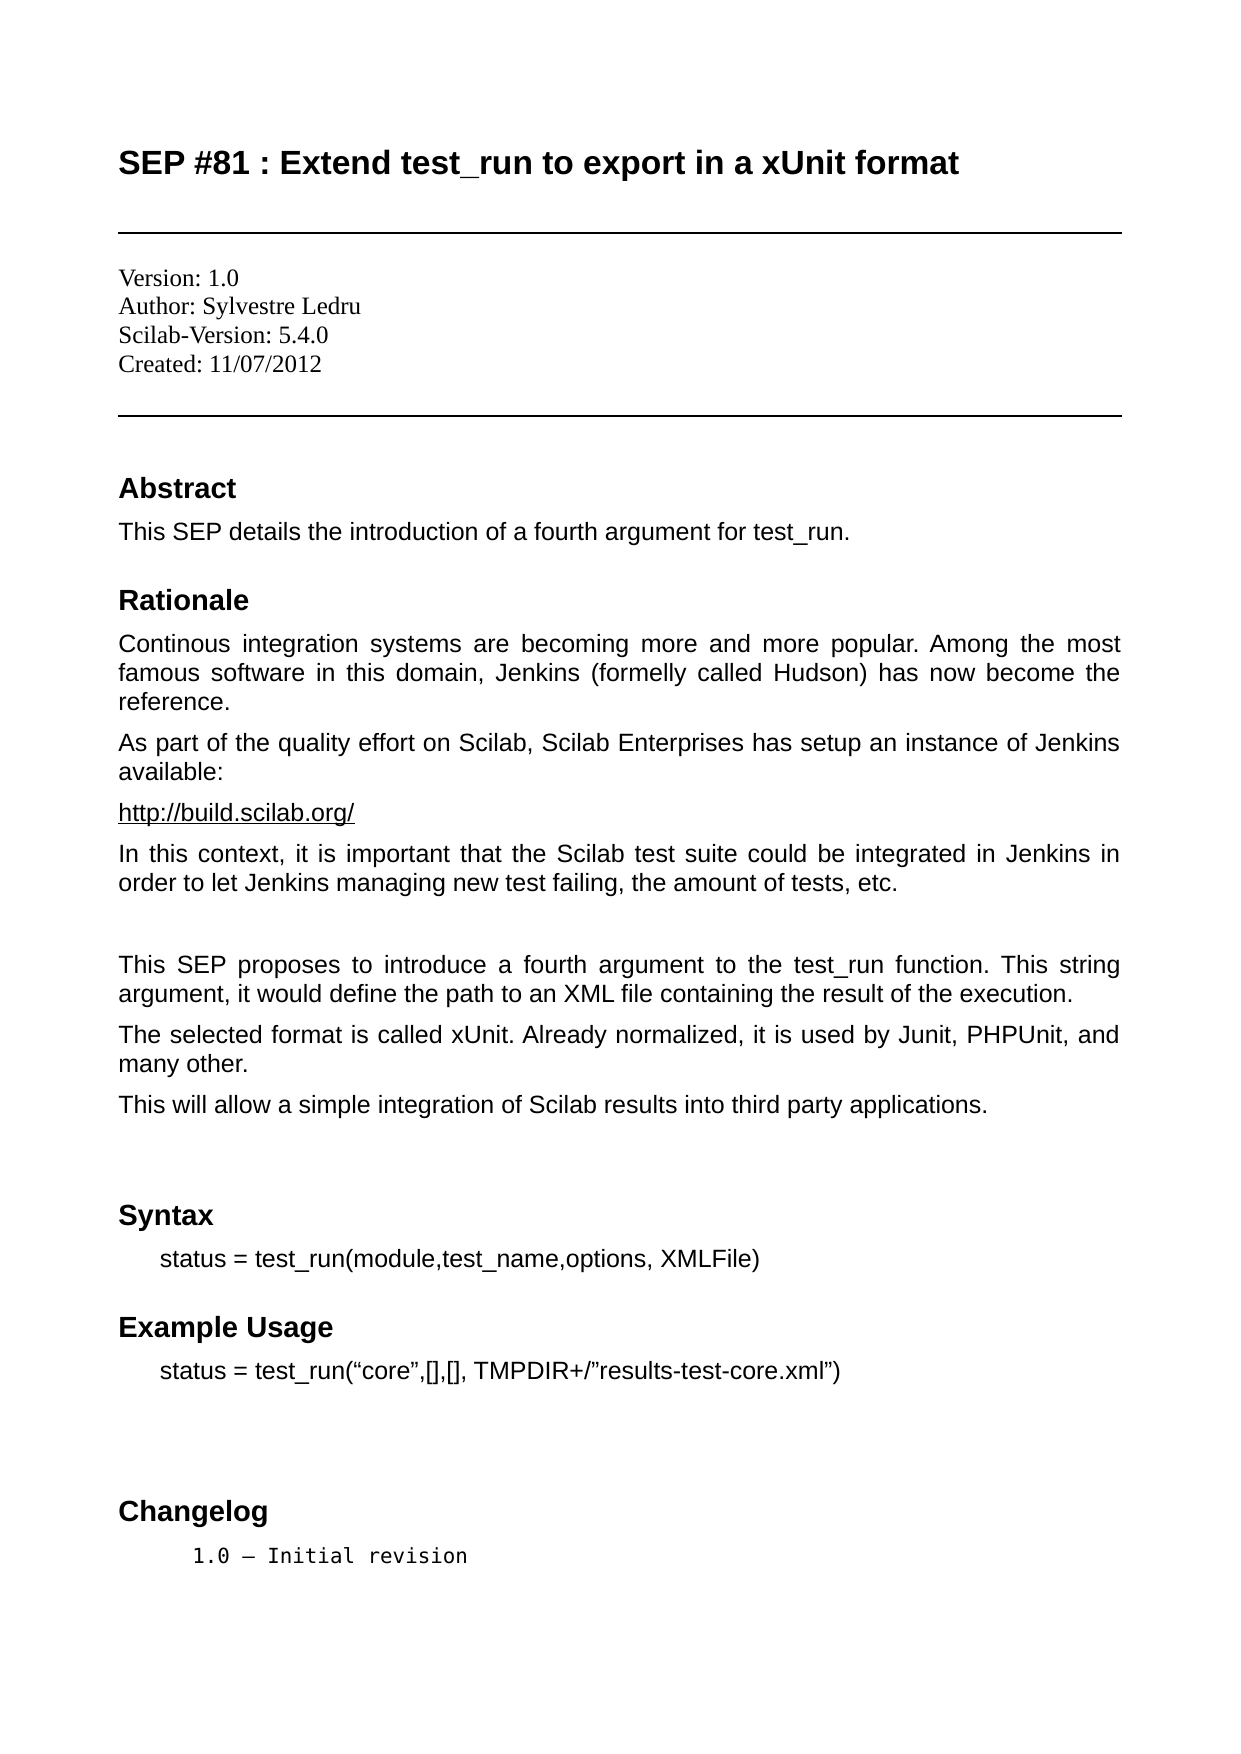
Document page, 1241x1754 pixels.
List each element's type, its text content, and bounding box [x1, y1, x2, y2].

text Version: 1.0 [118, 263, 1122, 291]
text This will allow a simple integration of Scilab results into third party applications. [118, 1091, 1122, 1119]
text Continous integration systems are becoming more and more popular. Among the most famous software in this domain, Jenkins (formelly called Hudson) has now become the reference. [118, 629, 1122, 716]
subtitle Example Usage [118, 1310, 1122, 1344]
text status = test_run(module,test_name,options, XMLFile) [118, 1244, 1122, 1273]
subtitle SEP #81 : Extend test_run to export in a xUnit format [118, 143, 1122, 182]
text Created: 11/07/2012 [118, 349, 1122, 378]
text http://build.scilab.org/ [118, 798, 1122, 827]
text status = test_run(“core”,[],[], TMPDIR+/”results-test-core.xml”) [118, 1356, 1122, 1385]
text 1.0 – Initial revision [118, 1540, 1122, 1569]
text As part of the quality effort on Scilab, Scilab Enterprises has setup an instance of Jenkins available: [118, 728, 1122, 786]
subtitle Changelog [118, 1494, 1122, 1528]
subtitle Syntax [118, 1198, 1122, 1232]
subtitle Abstract [118, 471, 1122, 504]
text This SEP details the introduction of a fourth argument for test_run. [118, 517, 1122, 546]
subtitle Rationale [118, 583, 1122, 617]
text Author: Sylvestre Ledru [118, 291, 1122, 320]
text The selected format is called xUnit. Already normalized, it is used by Junit, PHPUnit, and many other. [118, 1021, 1122, 1078]
text Scilab-Version: 5.4.0 [118, 320, 1122, 349]
text This SEP proposes to introduce a fourth argument to the test_run function. This string argument, it would define the path to an XML file containing the result of the execution. [118, 951, 1122, 1008]
text In this context, it is important that the Scilab test suite could be integrated in Jenkins in order to let Jenkins managing new test failing, the amount of tests, etc. [118, 839, 1122, 897]
